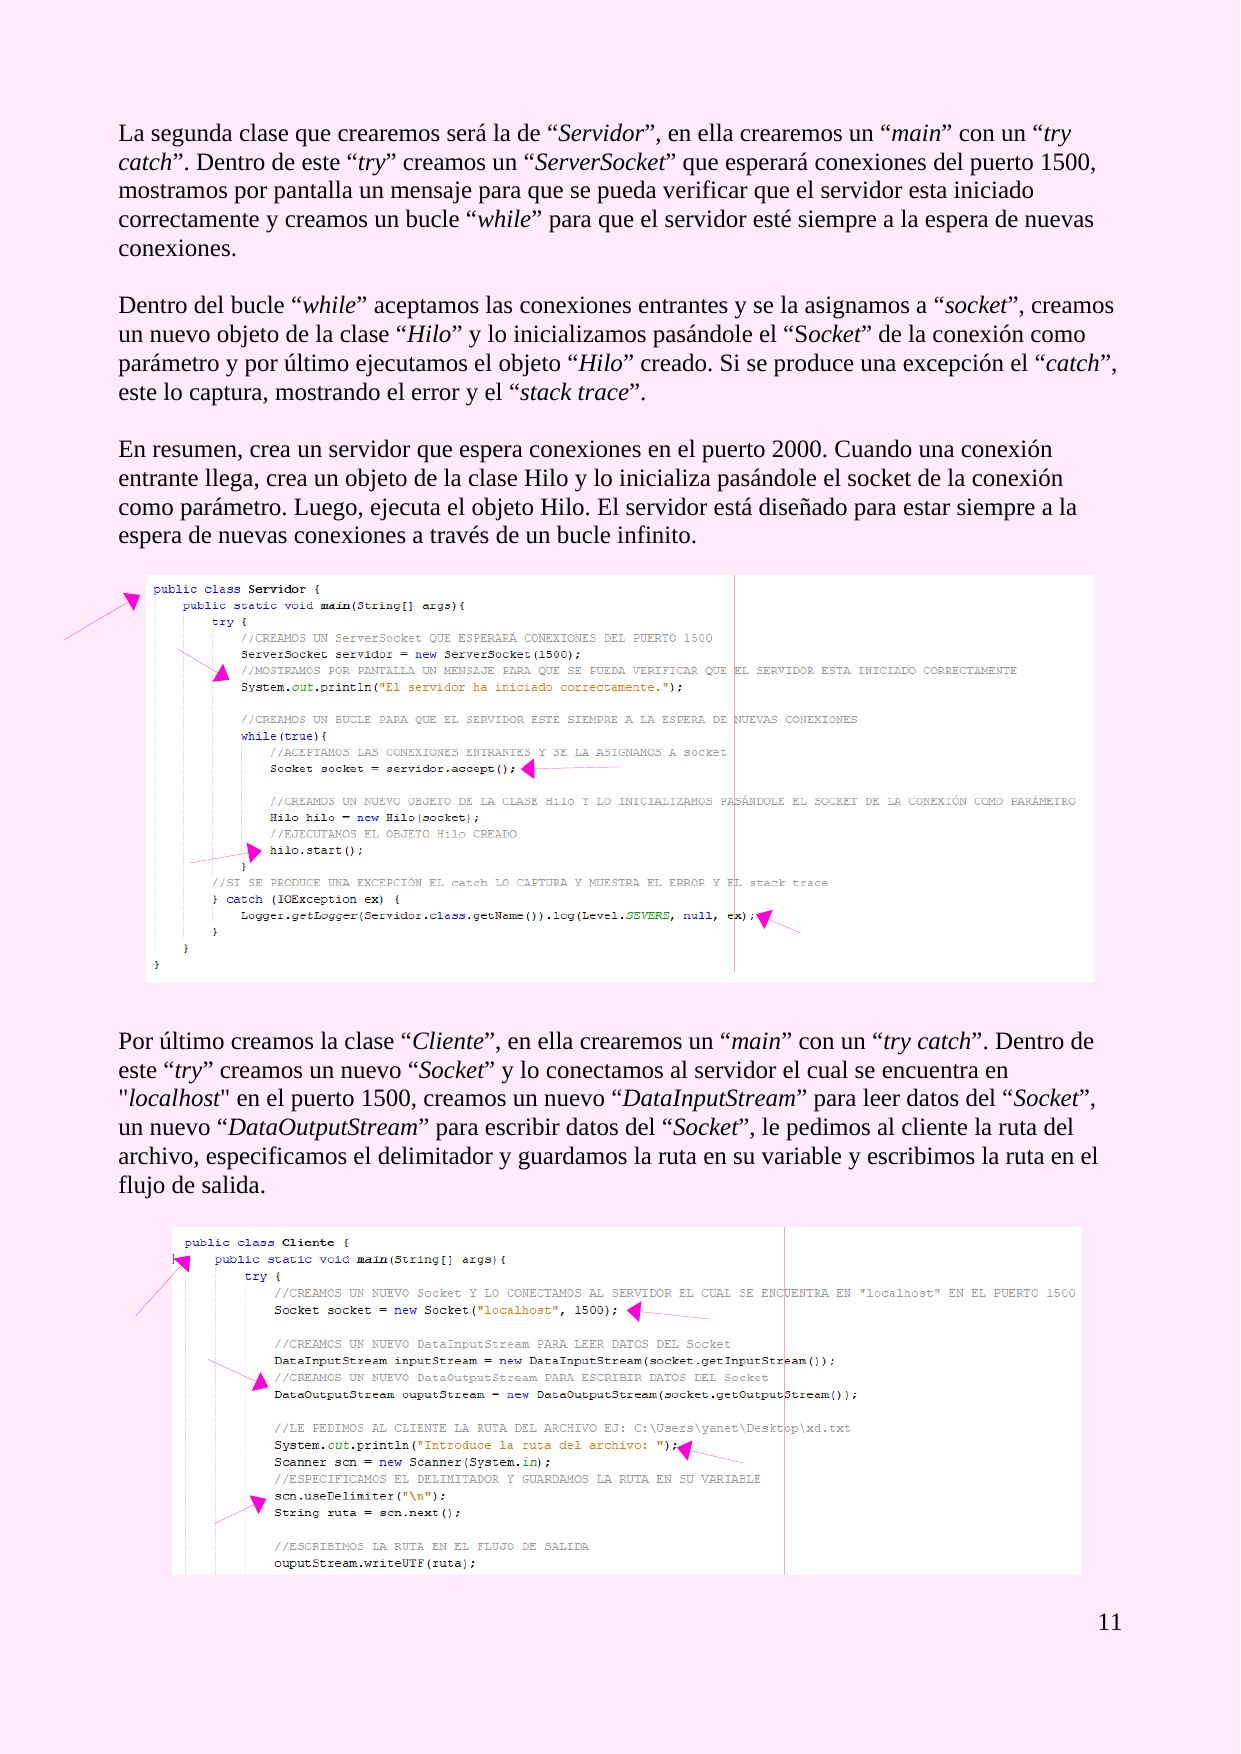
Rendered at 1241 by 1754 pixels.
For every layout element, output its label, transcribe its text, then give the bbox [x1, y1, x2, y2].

text En resumen, crea un servidor que espera conexiones en el puerto 2000. Cuando una conexión entrante llega, crea un objeto de la clase Hilo y lo inicializa pasándole el socket de la conexión como parámetro. Luego, ejecuta el objeto Hilo. El servidor está diseñado para estar siempre a la espera de nuevas conexiones a través de un bucle infinito. [118, 434, 1122, 549]
text Dentro del bucle “while” aceptamos las conexiones entrantes y se la asignamos a “socket”, creamos un nuevo objeto de la clase “Hilo” y lo inicializamos pasándole el “Socket” de la conexión como parámetro y por último ejecutamos el objeto “Hilo” creado. Si se produce una excepción el “catch”, este lo captura, mostrando el error y el “stack trace”. [118, 291, 1122, 406]
picture [172, 1227, 1082, 1575]
picture [146, 575, 1095, 983]
text Por último creamos la clase “Cliente”, en ella crearemos un “main” con un “try catch”. Dentro de este “try” creamos un nuevo “Socket” y lo conectamos al servidor el cual se encuentra en "localhost" en el puerto 1500, creamos un nuevo “DataInputStream” para leer datos del “Socket”, un nuevo “DataOutputStream” para escribir datos del “Socket”, le pedimos al cliente la ruta del archivo, especificamos el delimitador y guardamos la ruta en su variable y escribimos la ruta en el flujo de salida. [118, 1026, 1122, 1198]
text La segunda clase que crearemos será la de “Servidor”, en ella crearemos un “main” con un “try catch”. Dentro de este “try” creamos un “ServerSocket” que esperará conexiones del puerto 1500, mostramos por pantalla un mensaje para que se pueda verificar que el servidor esta iniciado correctamente y creamos un bucle “while” para que el servidor esté siempre a la espera de nuevas conexiones. [118, 118, 1122, 262]
